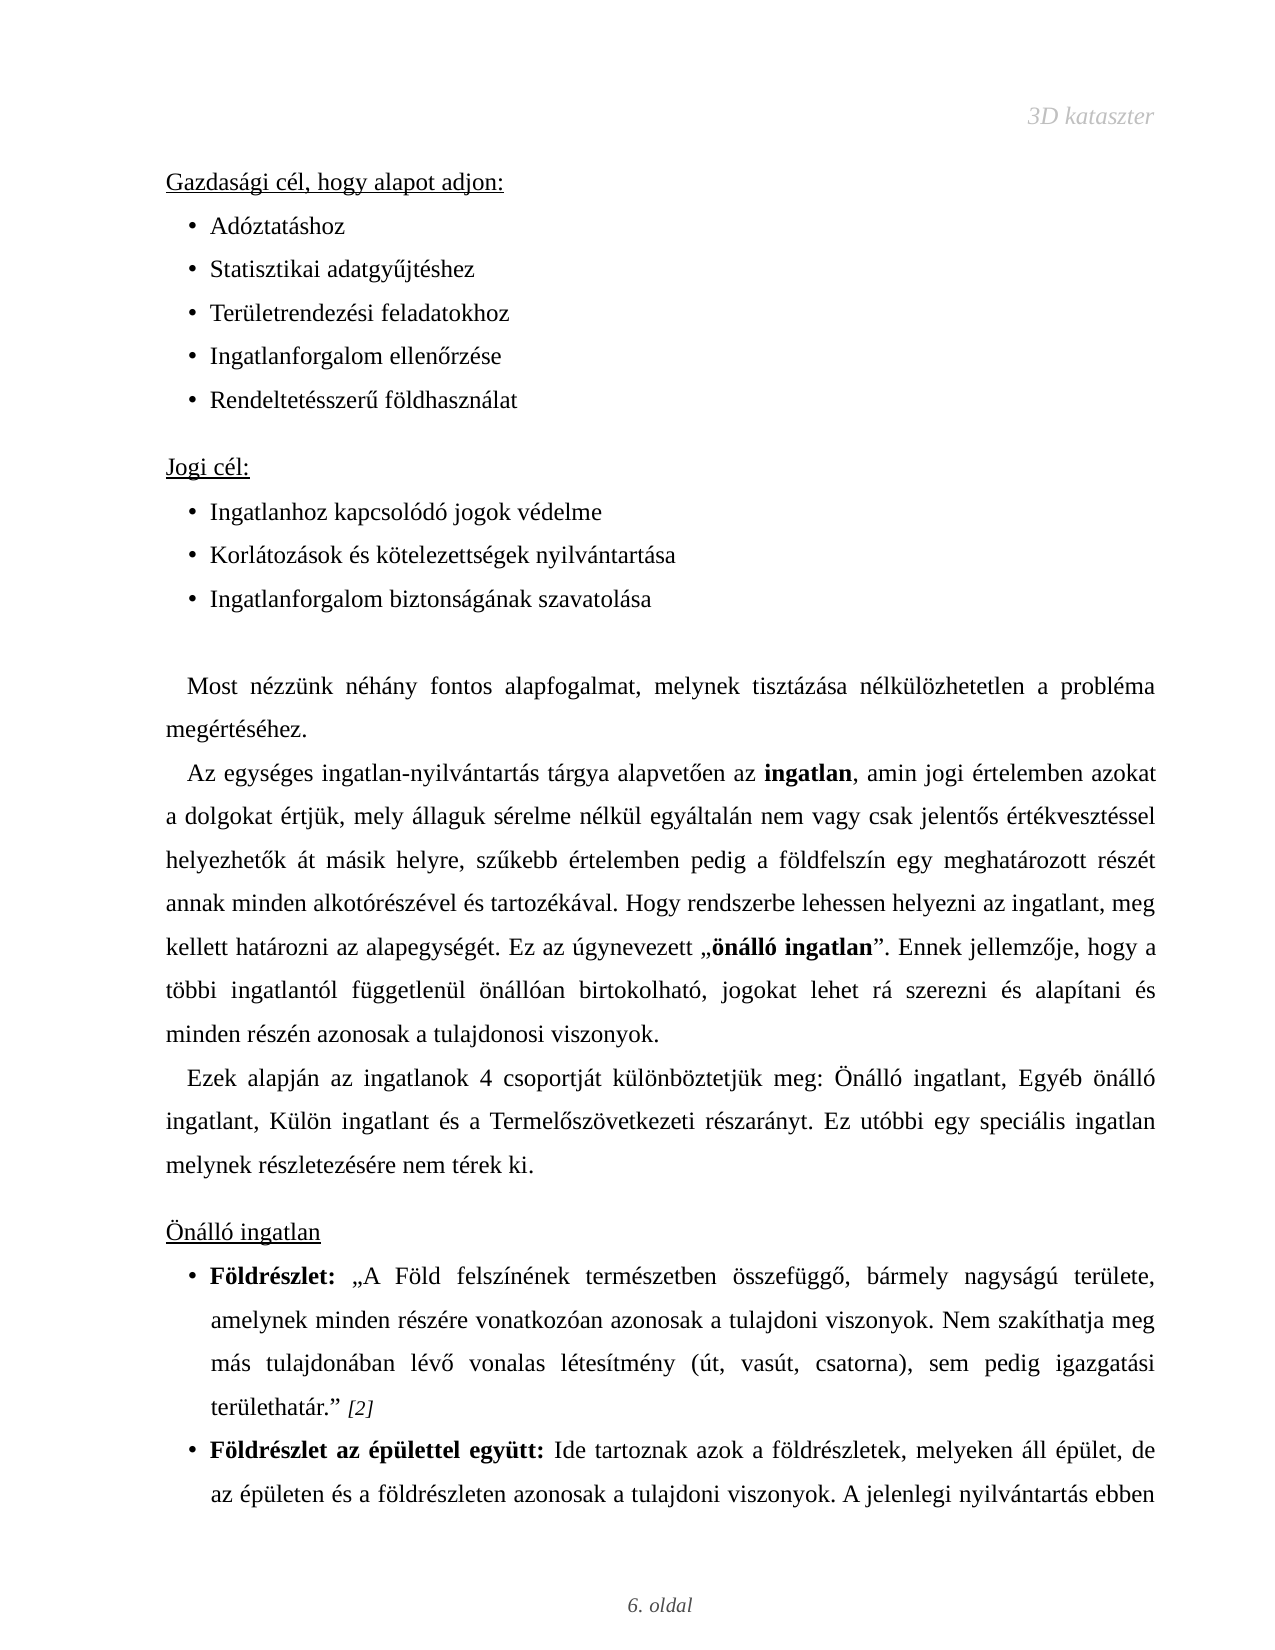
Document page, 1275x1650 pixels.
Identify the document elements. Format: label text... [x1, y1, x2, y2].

text Az egységes ingatlan-nyilvántartás tárgya alapvetően az ingatlan, amin jogi értelemben azokat a dolgokat értjük, mely állaguk sérelme nélkül egyáltalán nem vagy csak jelentős értékvesztéssel helyezhetők át másik helyre, szűkebb értelemben pedig a földfelszín egy meghatározott részét annak minden alkotórészével és tartozékával. Hogy rendszerbe lehessen helyezni az ingatlant, meg kellett határozni az alapegységét. Ez az úgynevezett „önálló ingatlan”. Ennek jellemzője, hogy a többi ingatlantól függetlenül önállóan birtokolható, jogokat lehet rá szerezni és alapítani és minden részén azonosak a tulajdonosi viszonyok. [166, 758, 1156, 1048]
text Gazdasági cél, hogy alapot adjon: [166, 167, 1156, 196]
list Adóztatáshoz [188, 211, 1156, 240]
list Ingatlanhoz kapcsolódó jogok védelme [188, 496, 1156, 525]
list Ingatlanforgalom biztonságának szavatolása [188, 583, 1156, 612]
list Területrendezési feladatokhoz [188, 298, 1156, 327]
text Önálló ingatlan [166, 1217, 1156, 1246]
list Ingatlanforgalom ellenőrzése [188, 341, 1156, 370]
list Korlátozások és kötelezettségek nyilvántartása [188, 540, 1156, 569]
text Jogi cél: [166, 452, 1156, 481]
list Földrészlet: „A Föld felszínének természetben összefüggő, bármely nagyságú területe, amelynek minden részére vonatkozóan azonosak a tulajdoni viszonyok. Nem szakíthatja meg más tulajdonában lévő vonalas létesítmény (út, vasút, csatorna), sem pedig igazgatási területhatár.” [2] [188, 1261, 1156, 1421]
list Földrészlet az épülettel együtt: Ide tartoznak azok a földrészletek, melyeken áll épület, de az épületen és a földrészleten azonosak a tulajdoni viszonyok. A jelenlegi nyilvántartás ebben [188, 1435, 1156, 1508]
list Statisztikai adatgyűjtéshez [188, 254, 1156, 283]
list Rendeltetésszerű földhasználat [188, 385, 1156, 414]
text Ezek alapján az ingatlanok 4 csoportját különböztetjük meg: Önálló ingatlant, Egyéb önálló ingatlant, Külön ingatlant és a Termelőszövetkezeti részarányt. Ez utóbbi egy speciális ingatlan melynek részletezésére nem térek ki. [166, 1062, 1156, 1178]
text Most nézzünk néhány fontos alapfogalmat, melynek tisztázása nélkülözhetetlen a probléma megértéséhez. [166, 671, 1156, 743]
